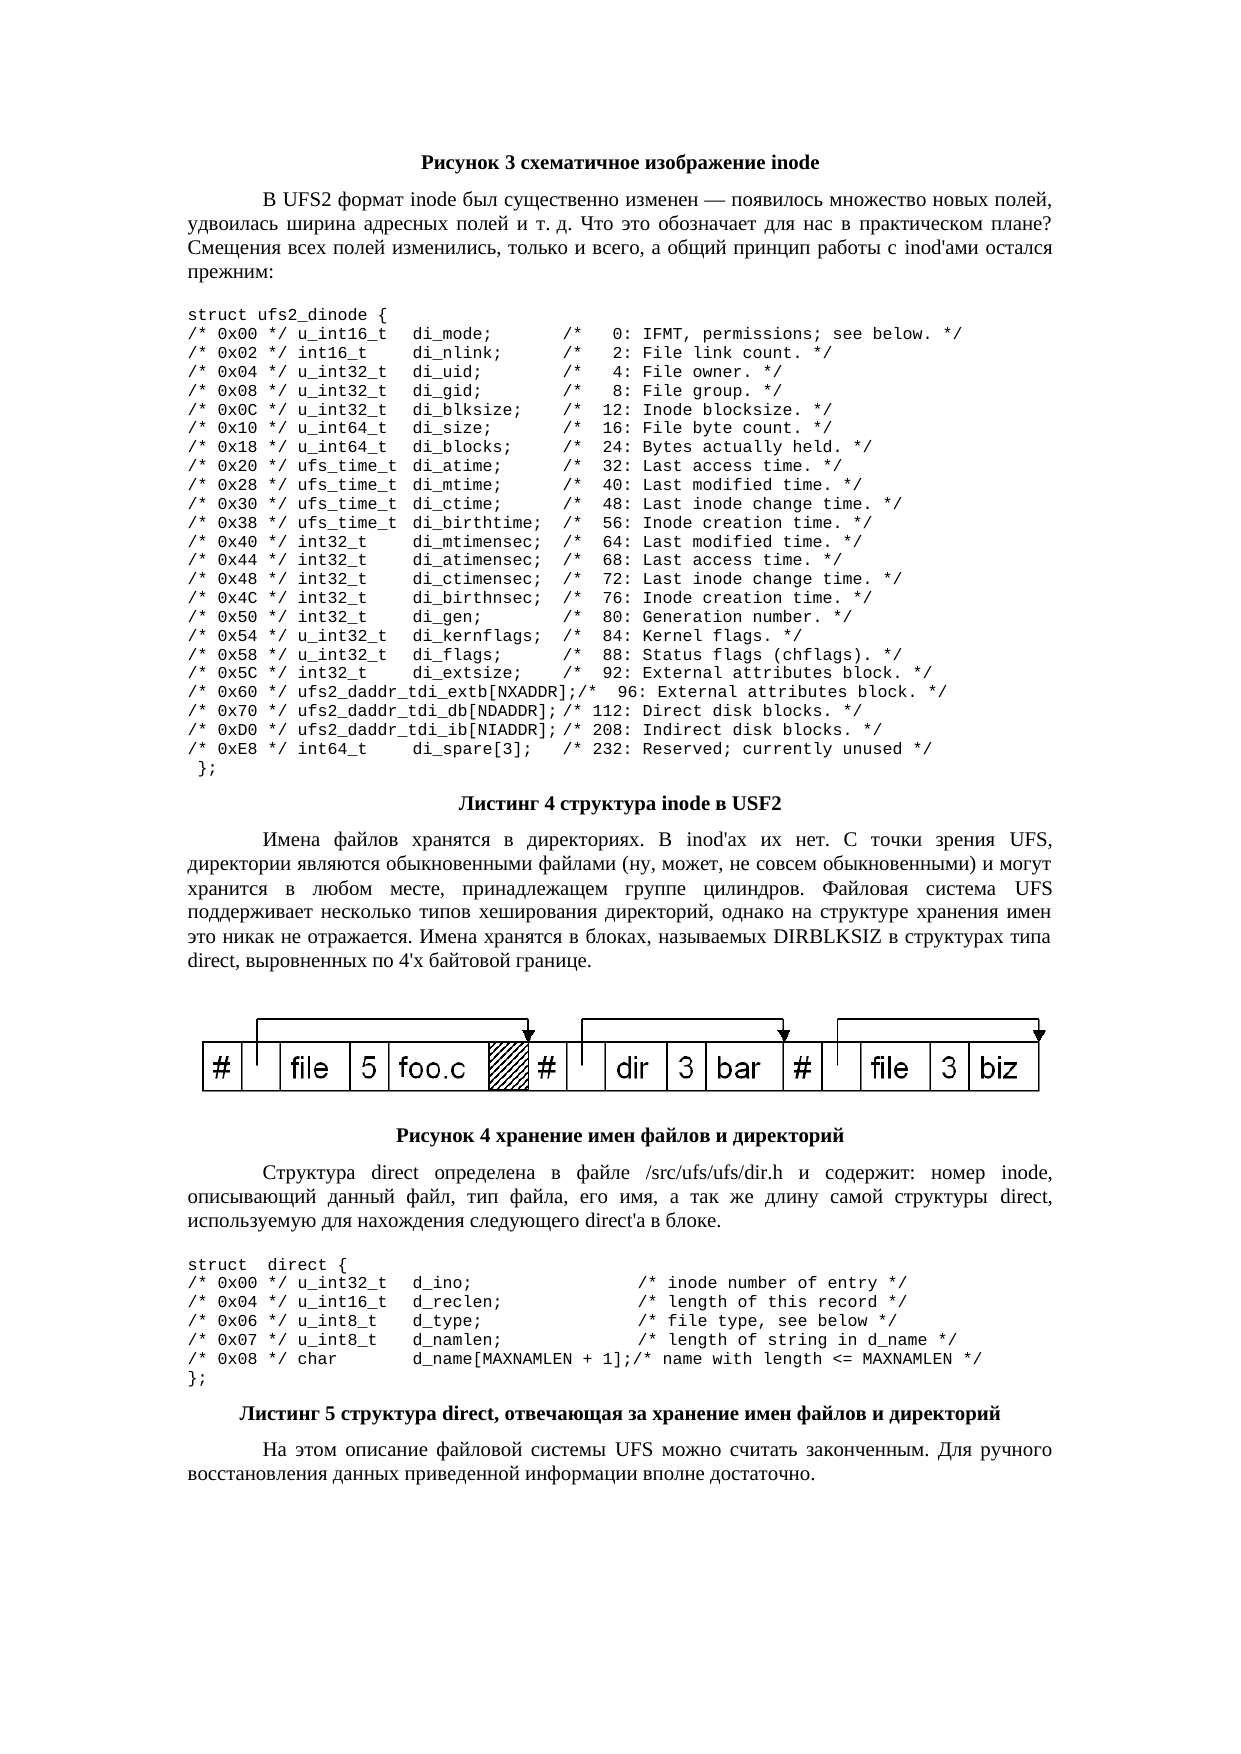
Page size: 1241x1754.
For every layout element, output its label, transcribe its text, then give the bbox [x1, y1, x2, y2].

text /* 0x54 */ u_int32_t di_kernflags; /* 84: Kernel flags. */ [187, 627, 1053, 646]
text Рисунок 3 схематичное изображение inode [187, 150, 1053, 174]
text /* 0x0C */ u_int32_t di_blksize; /* 12: Inode blocksize. */ [187, 401, 1053, 420]
text /* 0x60 */ ufs2_daddr_tdi_extb[NXADDR];/* 96: External attributes block. */ [187, 684, 1053, 703]
text В UFS2 формат inode был существенно изменен — появилось множество новых полей, удвоилась ширина адресных полей и т. д. Что это обозначает для нас в практическом плане? Смещения всех полей изменились, только и всего, а общий принцип работы с inod'ами остался прежним: [187, 187, 1053, 283]
text /* 0x00 */ u_int32_t d_ino; /* inode number of entry */ [187, 1275, 1053, 1294]
text /* 0x04 */ u_int32_t di_uid; /* 4: File owner. */ [187, 363, 1053, 382]
text /* 0x28 */ ufs_time_t di_mtime; /* 40: Last modified time. */ [187, 477, 1053, 495]
text /* 0x07 */ u_int8_t d_namlen; /* length of string in d_name */ [187, 1332, 1053, 1350]
text struct direct { [187, 1256, 1053, 1275]
text /* 0x4C */ int32_t di_birthnsec; /* 76: Inode creation time. */ [187, 590, 1053, 608]
text }; [187, 759, 1053, 778]
text /* 0x70 */ ufs2_daddr_tdi_db[NDADDR]; /* 112: Direct disk blocks. */ [187, 703, 1053, 722]
text /* 0x50 */ int32_t di_gen; /* 80: Generation number. */ [187, 608, 1053, 627]
text /* 0x18 */ u_int64_t di_blocks; /* 24: Bytes actually held. */ [187, 439, 1053, 458]
text /* 0x06 */ u_int8_t d_type; /* file type, see below */ [187, 1313, 1053, 1332]
text Рисунок 4 хранение имен файлов и директорий [187, 1123, 1053, 1147]
text Структура direct определена в файле /src/ufs/ufs/dir.h и содержит: номер inode, описывающий данный файл, тип файла, его имя, а так же длину самой структуры direct, используемую для нахождения следующего direct'а в блоке. [187, 1160, 1053, 1232]
text Листинг 4 структура inode в USF2 [187, 791, 1053, 815]
text /* 0x58 */ u_int32_t di_flags; /* 88: Status flags (chflags). */ [187, 646, 1053, 665]
text /* 0x08 */ u_int32_t di_gid; /* 8: File group. */ [187, 382, 1053, 401]
text /* 0x10 */ u_int64_t di_size; /* 16: File byte count. */ [187, 420, 1053, 439]
text /* 0x44 */ int32_t di_atimensec; /* 68: Last access time. */ [187, 552, 1053, 571]
text /* 0x30 */ ufs_time_t di_ctime; /* 48: Last inode change time. */ [187, 495, 1053, 514]
text /* 0x48 */ int32_t di_ctimensec; /* 72: Last inode change time. */ [187, 571, 1053, 590]
text /* 0x20 */ ufs_time_t di_atime; /* 32: Last access time. */ [187, 458, 1053, 477]
text /* 0x08 */ char d_name[MAXNAMLEN + 1];/* name with length <= MAXNAMLEN */ [187, 1350, 1053, 1369]
text /* 0x38 */ ufs_time_t di_birthtime; /* 56: Inode creation time. */ [187, 514, 1053, 533]
text На этом описание файловой системы UFS можно считать законченным. Для ручного восстановления данных приведенной информации вполне достаточно. [187, 1437, 1053, 1485]
text Имена файлов хранятся в директориях. В inod'ах их нет. С точки зрения UFS, директории являются обыкновенными файлами (ну, может, не совсем обыкновенными) и могут хранится в любом месте, принадлежащем группе цилиндров. Файловая система UFS поддерживает несколько типов хеширования директорий, однако на структуре хранения имен это никак не отражается. Имена хранятся в блоках, называемых DIRBLKSIZ в структурах типа direct, выровненных по 4'х байтовой границе. [187, 827, 1053, 972]
text /* 0xD0 */ ufs2_daddr_tdi_ib[NIADDR]; /* 208: Indirect disk blocks. */ [187, 722, 1053, 741]
text /* 0x02 */ int16_t di_nlink; /* 2: File link count. */ [187, 344, 1053, 363]
text struct ufs2_dinode { [187, 307, 1053, 326]
text /* 0xE8 */ int64_t di_spare[3]; /* 232: Reserved; currently unused */ [187, 741, 1053, 759]
text }; [187, 1369, 1053, 1388]
text /* 0x40 */ int32_t di_mtimensec; /* 64: Last modified time. */ [187, 533, 1053, 552]
picture [187, 995, 1052, 1111]
text /* 0x04 */ u_int16_t d_reclen; /* length of this record */ [187, 1294, 1053, 1313]
text Листинг 5 структура direct, отвечающая за хранение имен файлов и директорий [187, 1401, 1053, 1425]
text /* 0x00 */ u_int16_t di_mode; /* 0: IFMT, permissions; see below. */ [187, 326, 1053, 344]
text /* 0x5C */ int32_t di_extsize; /* 92: External attributes block. */ [187, 665, 1053, 684]
